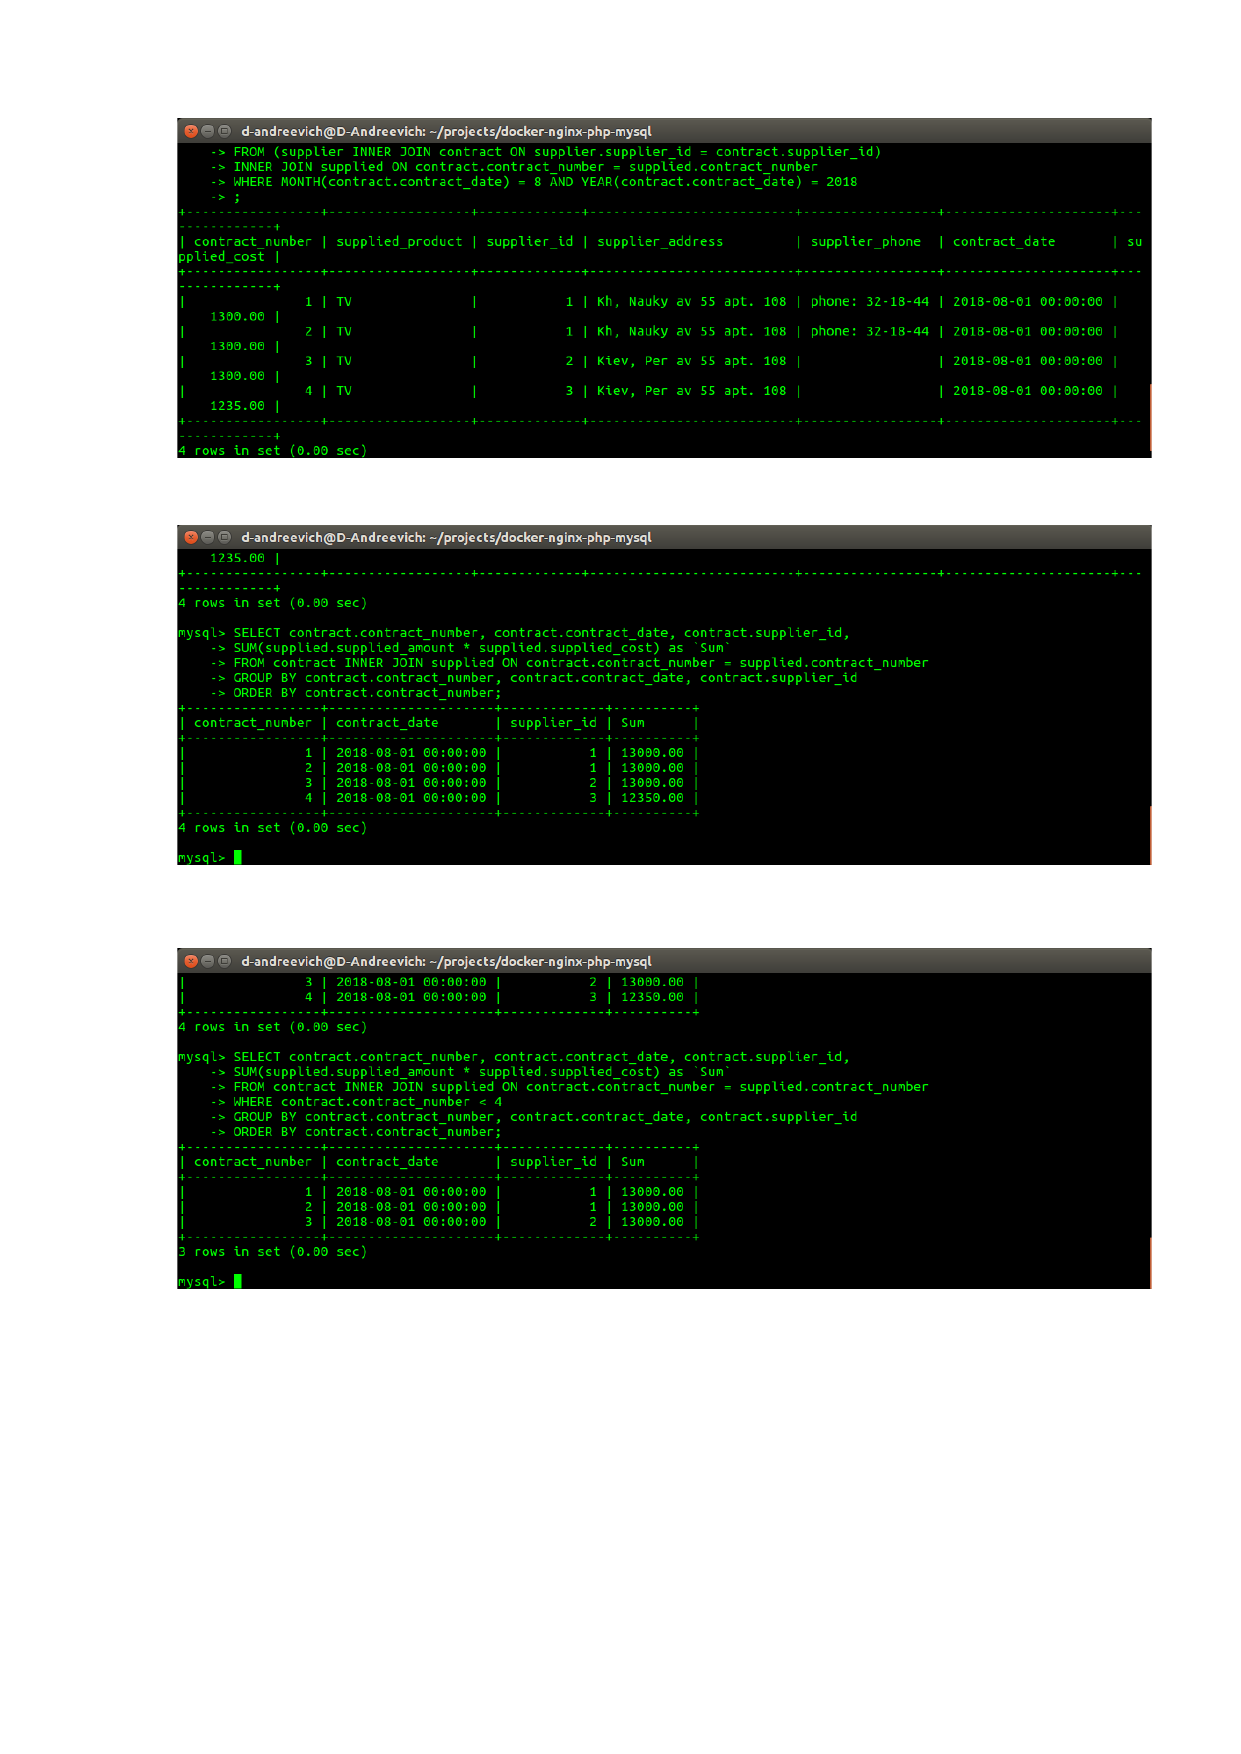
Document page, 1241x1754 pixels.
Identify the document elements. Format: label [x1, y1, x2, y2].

picture [177, 118, 1152, 458]
picture [177, 948, 1152, 1289]
picture [177, 525, 1152, 865]
